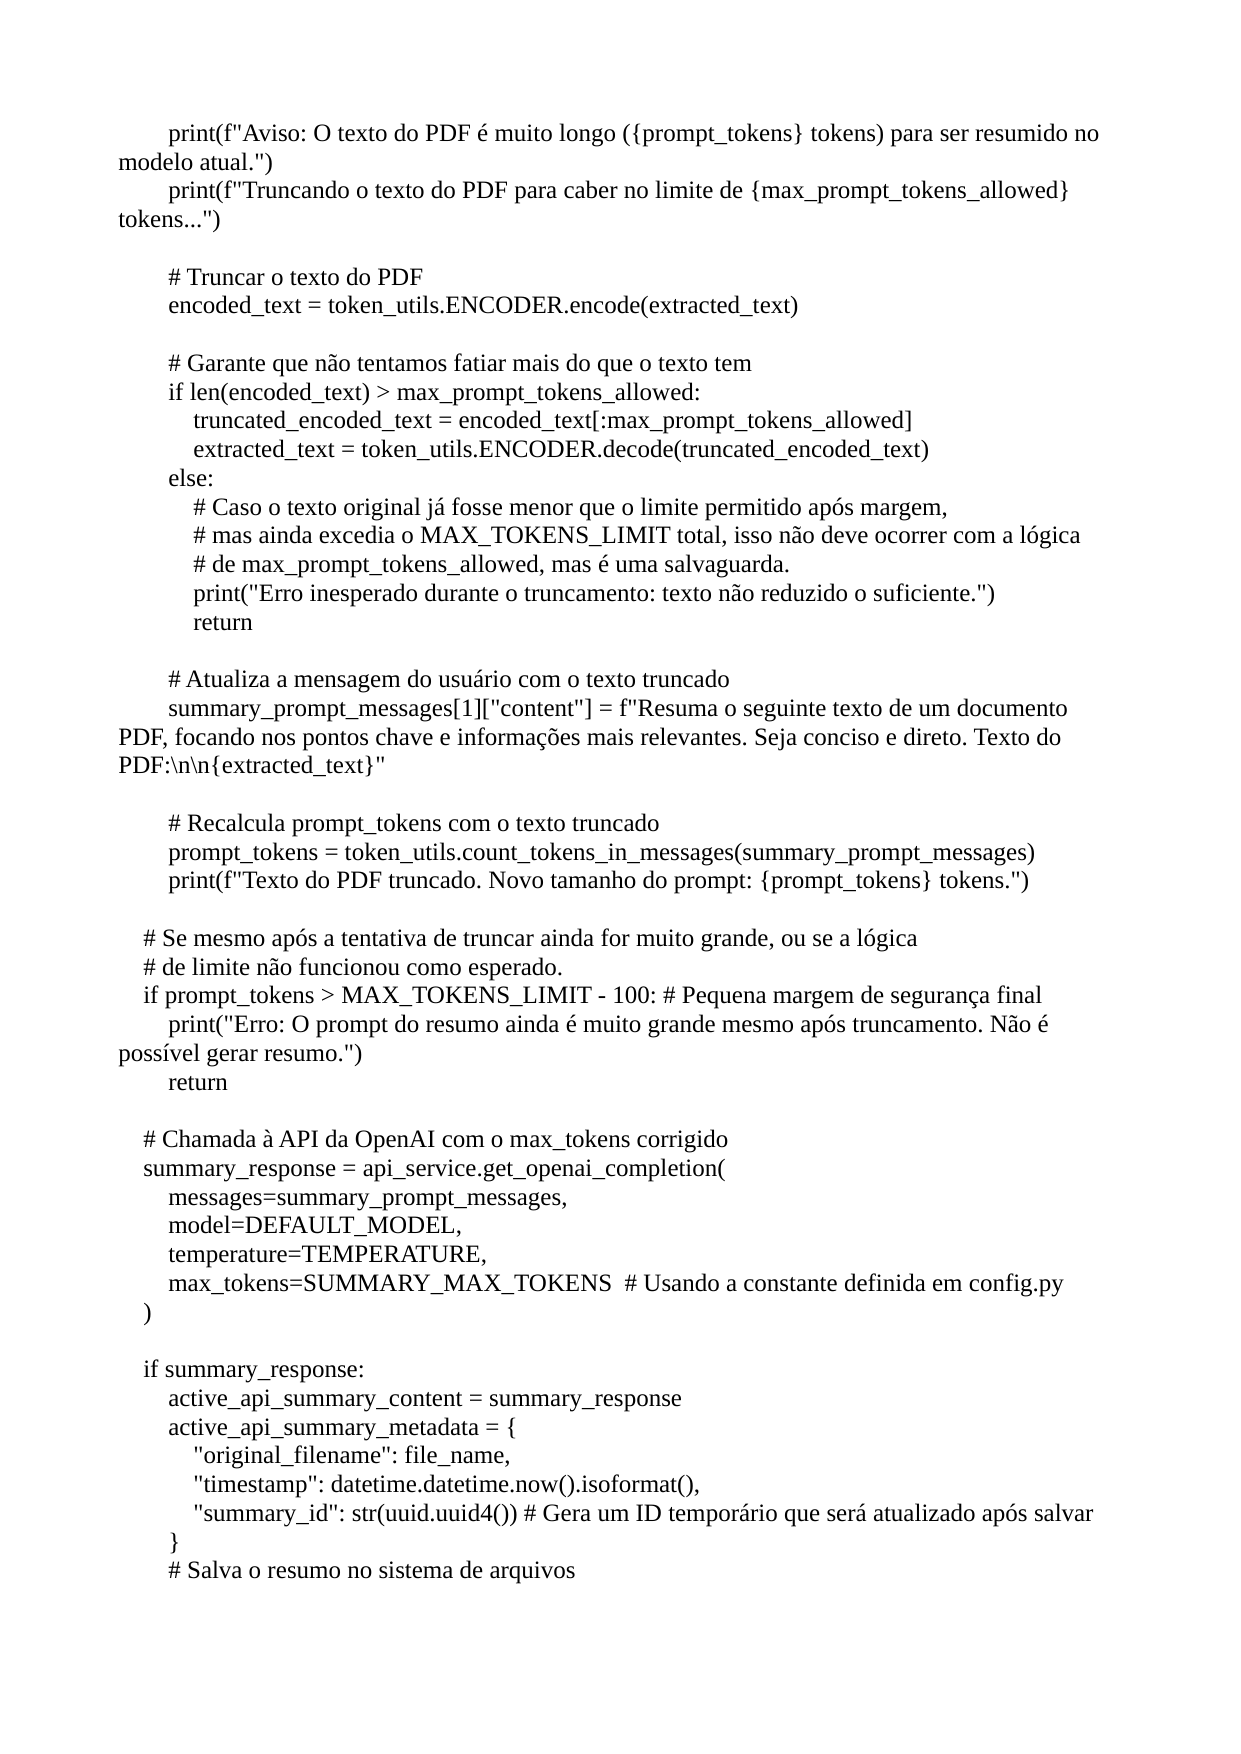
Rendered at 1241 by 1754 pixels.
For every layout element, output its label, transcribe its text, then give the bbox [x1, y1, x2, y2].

text } [118, 1527, 1122, 1556]
text # Salva o resumo no sistema de arquivos [118, 1556, 1122, 1584]
text print(f"Truncando o texto do PDF para caber no limite de {max_prompt_tokens_allowed} tokens...") [118, 176, 1122, 233]
text # Atualiza a mensagem do usuário com o texto truncado [118, 664, 1122, 693]
text summary_prompt_messages[1]["content"] = f"Resuma o seguinte texto de um documento PDF, focando nos pontos chave e informações mais relevantes. Seja conciso e direto. Texto do PDF:\n\n{extracted_text}" [118, 693, 1122, 779]
text # de max_prompt_tokens_allowed, mas é uma salvaguarda. [118, 549, 1122, 578]
text max_tokens=SUMMARY_MAX_TOKENS # Usando a constante definida em config.py [118, 1268, 1122, 1297]
text if len(encoded_text) > max_prompt_tokens_allowed: [118, 377, 1122, 406]
text "timestamp": datetime.datetime.now().isoformat(), [118, 1469, 1122, 1498]
text print("Erro inesperado durante o truncamento: texto não reduzido o suficiente.") [118, 578, 1122, 607]
text active_api_summary_content = summary_response [118, 1383, 1122, 1412]
text messages=summary_prompt_messages, [118, 1182, 1122, 1211]
text else: [118, 463, 1122, 492]
text temperature=TEMPERATURE, [118, 1239, 1122, 1268]
text model=DEFAULT_MODEL, [118, 1211, 1122, 1239]
text # Caso o texto original já fosse menor que o limite permitido após margem, [118, 492, 1122, 521]
text truncated_encoded_text = encoded_text[:max_prompt_tokens_allowed] [118, 406, 1122, 434]
text return [118, 1067, 1122, 1096]
text # Recalcula prompt_tokens com o texto truncado [118, 808, 1122, 837]
text # Truncar o texto do PDF [118, 262, 1122, 291]
text "summary_id": str(uuid.uuid4()) # Gera um ID temporário que será atualizado após salvar [118, 1498, 1122, 1527]
text # Garante que não tentamos fatiar mais do que o texto tem [118, 348, 1122, 377]
text active_api_summary_metadata = { [118, 1412, 1122, 1441]
text return [118, 607, 1122, 636]
text encoded_text = token_utils.ENCODER.encode(extracted_text) [118, 291, 1122, 319]
text print("Erro: O prompt do resumo ainda é muito grande mesmo após truncamento. Não é possível gerar resumo.") [118, 1009, 1122, 1067]
text print(f"Texto do PDF truncado. Novo tamanho do prompt: {prompt_tokens} tokens.") [118, 866, 1122, 894]
text # Chamada à API da OpenAI com o max_tokens corrigido [118, 1124, 1122, 1153]
text summary_response = api_service.get_openai_completion( [118, 1153, 1122, 1182]
text extracted_text = token_utils.ENCODER.decode(truncated_encoded_text) [118, 434, 1122, 463]
text "original_filename": file_name, [118, 1441, 1122, 1469]
text # de limite não funcionou como esperado. [118, 952, 1122, 981]
text ) [118, 1297, 1122, 1326]
text if summary_response: [118, 1354, 1122, 1383]
text # Se mesmo após a tentativa de truncar ainda for muito grande, ou se a lógica [118, 923, 1122, 952]
text if prompt_tokens > MAX_TOKENS_LIMIT - 100: # Pequena margem de segurança final [118, 981, 1122, 1009]
text prompt_tokens = token_utils.count_tokens_in_messages(summary_prompt_messages) [118, 837, 1122, 866]
text # mas ainda excedia o MAX_TOKENS_LIMIT total, isso não deve ocorrer com a lógica [118, 521, 1122, 549]
text print(f"Aviso: O texto do PDF é muito longo ({prompt_tokens} tokens) para ser resumido no modelo atual.") [118, 118, 1122, 176]
